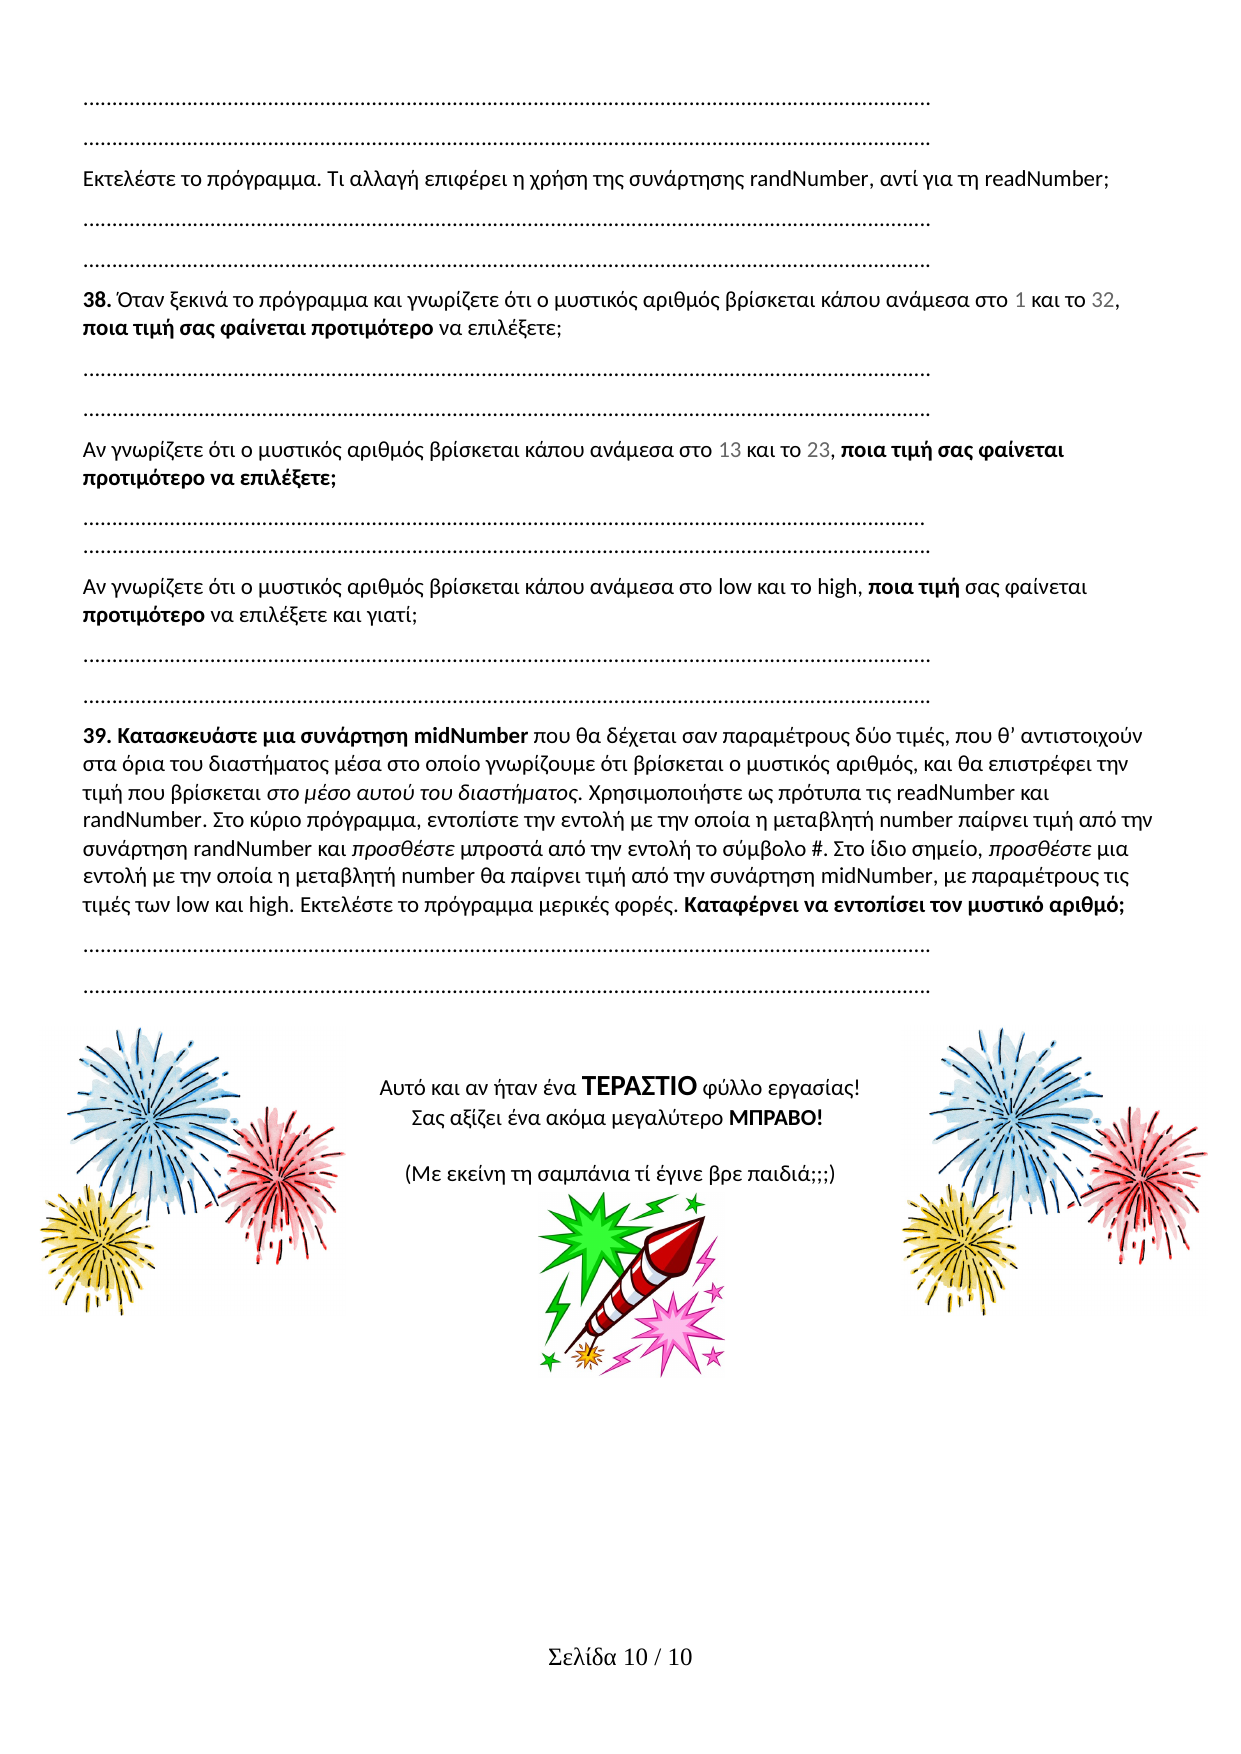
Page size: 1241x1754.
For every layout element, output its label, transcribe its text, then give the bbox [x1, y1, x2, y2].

text ................................................................................................................................................... [83, 681, 1157, 709]
text Αυτό και αν ήταν ένα ΤΕΡΑΣΤΙΟ φύλλο εργασίας! [346, 1067, 901, 1103]
text (Με εκείνη τη σαμπάνια τί έγινε βρε παιδιά;;;) [346, 1159, 901, 1187]
text .................................................................................................................................................. [83, 503, 1157, 531]
text Αν γνωρίζετε ότι ο μυστικός αριθμός βρίσκεται κάπου ανάμεσα στο 13 και το 23, ποια τιμή σας φαίνεται προτιμότερο να επιλέξετε; [83, 435, 1157, 491]
text ................................................................................................................................................... [83, 123, 1157, 151]
picture [901, 1025, 1208, 1316]
text Αν γνωρίζετε ότι ο μυστικός αριθμός βρίσκεται κάπου ανάμεσα στο low και το high, ποια τιμή σας φαίνεται προτιμότερο να επιλέξετε και γιατί; [83, 572, 1157, 628]
text ................................................................................................................................................... [83, 204, 1157, 232]
text ................................................................................................................................................... [83, 930, 1157, 958]
text ................................................................................................................................................... [83, 245, 1157, 273]
text ................................................................................................................................................... [83, 641, 1157, 668]
text Εκτελέστε το πρόγραμμα. Τι αλλαγή επιφέρει η χρήση της συνάρτησης randNumber, αντί για τη readNumber; [83, 164, 1157, 192]
text ................................................................................................................................................... [83, 531, 1157, 559]
text 38. Όταν ξεκινά το πρόγραμμα και γνωρίζετε ότι ο μυστικός αριθμός βρίσκεται κάπου ανάμεσα στο 1 και το 32, ποια τιμή σας φαίνεται προτιμότερο να επιλέξετε; [83, 285, 1157, 341]
text ................................................................................................................................................... [83, 83, 1157, 111]
text Σας αξίζει ένα ακόμα μεγαλύτερο ΜΠΡΑΒΟ! [346, 1103, 901, 1131]
text ................................................................................................................................................... [83, 354, 1157, 382]
picture [537, 1192, 726, 1378]
text ................................................................................................................................................... [83, 971, 1157, 999]
text 39. Κατασκευάστε μια συνάρτηση midNumber που θα δέχεται σαν παραμέτρους δύο τιμές, που θ’ αντιστοιχούν στα όρια του διαστήματος μέσα στο οποίο γνωρίζουμε ότι βρίσκεται ο μυστικός αριθμός, και θα επιστρέφει την τιμή που βρίσκεται στο μέσο αυτού του διαστήματος. Χρησιμοποιήστε ως πρότυπα τις readNumber και randNumber. Στο κύριο πρόγραμμα, εντοπίστε την εντολή με την οποία η μεταβλητή number παίρνει τιμή από την συνάρτηση randNumber και προσθέστε μπροστά από την εντολή το σύμβολο #. Στο ίδιο σημείο, προσθέστε μια εντολή με την οποία η μεταβλητή number θα παίρνει τιμή από την συνάρτηση midNumber, με παραμέτρους τις τιμές των low και high. Εκτελέστε το πρόγραμμα μερικές φορές. Καταφέρνει να εντοπίσει τον μυστικό αριθμό; [83, 722, 1157, 918]
text ................................................................................................................................................... [83, 394, 1157, 422]
picture [39, 1026, 346, 1316]
